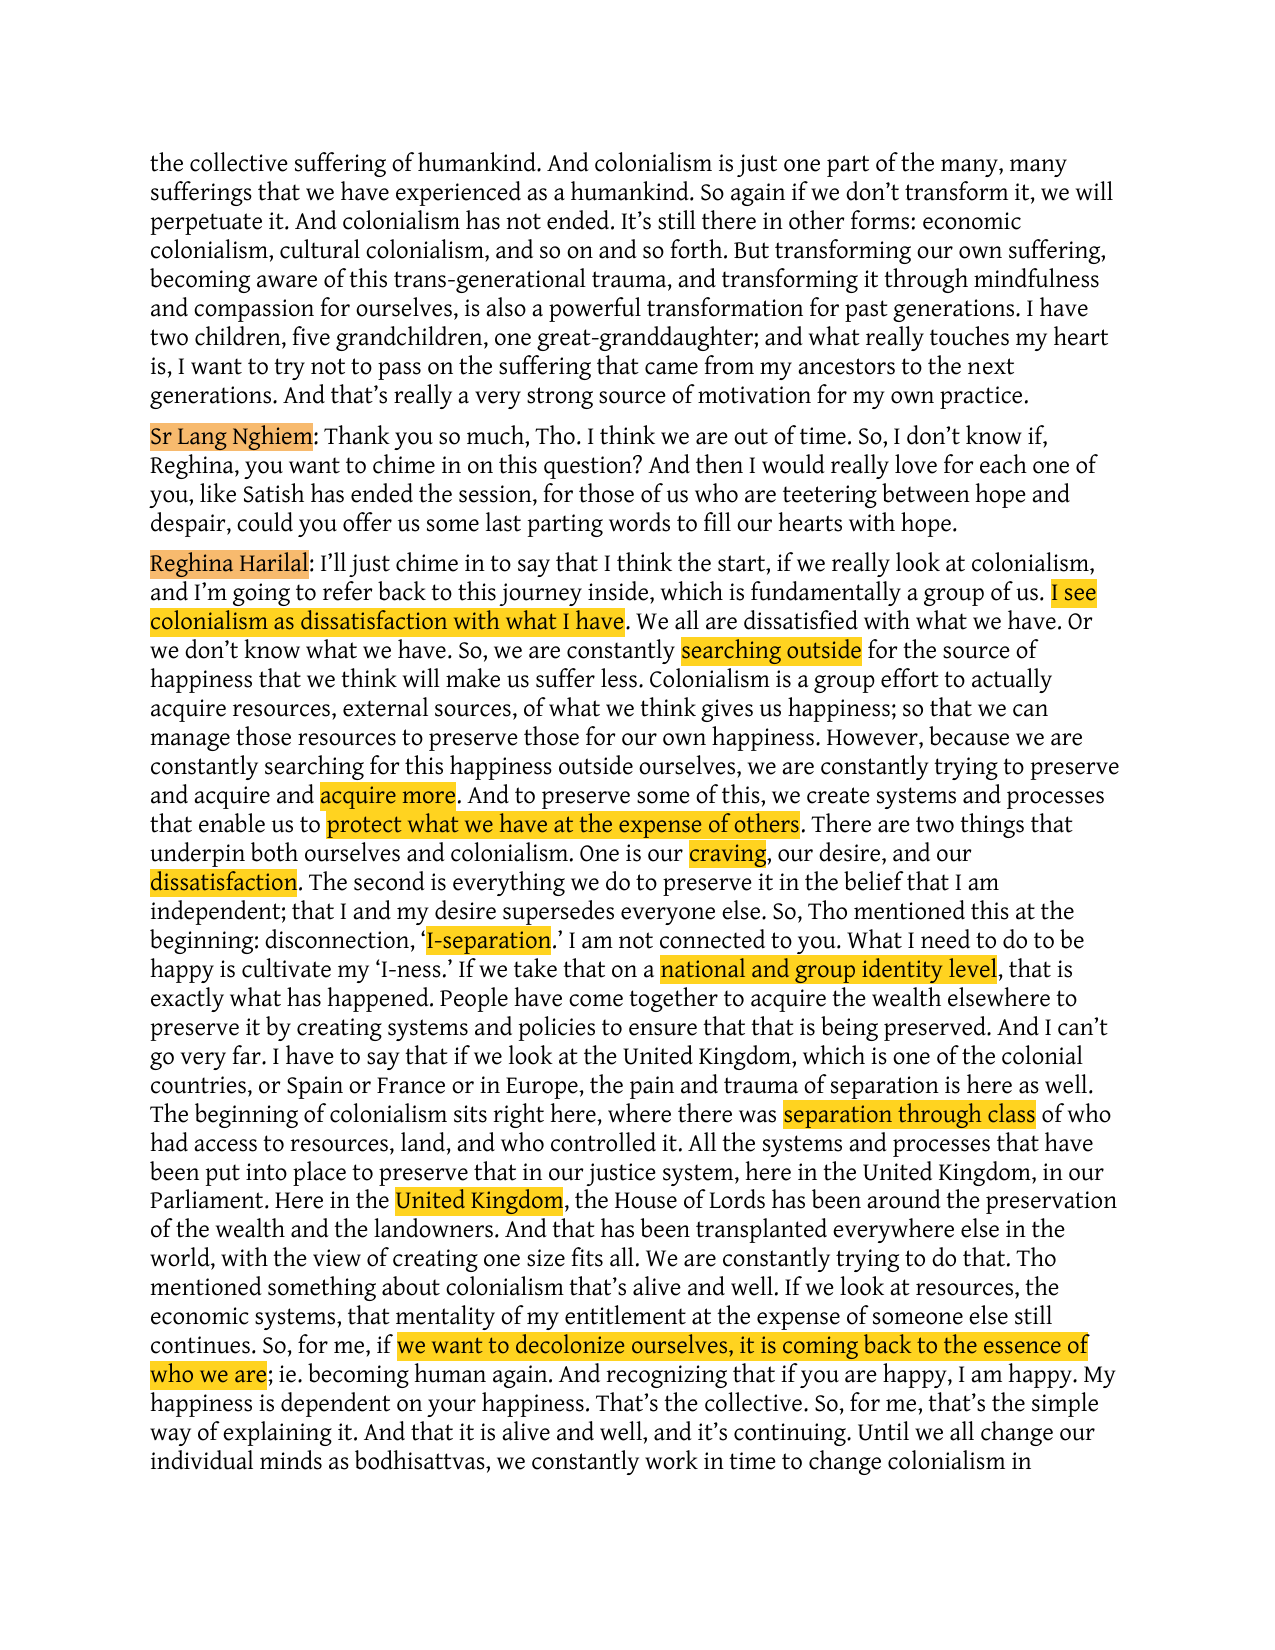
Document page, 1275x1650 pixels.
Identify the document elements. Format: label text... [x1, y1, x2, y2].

text the collective suffering of humankind. And colonialism is just one part of the many, many sufferings that we have experienced as a humankind. So again if we don’t transform it, we will perpetuate it. And colonialism has not ended. It’s still there in other forms: economic colonialism, cultural colonialism, and so on and so forth. But transforming our own suffering, becoming aware of this trans-generational trauma, and transforming it through mindfulness and compassion for ourselves, is also a powerful transformation for past generations. I have two children, five grandchildren, one great-granddaughter; and what really touches my heart is, I want to try not to pass on the suffering that came from my ancestors to the next generations. And that’s really a very strong source of motivation for my own practice. [150, 150, 1125, 411]
text Reghina Harilal: I’ll just chime in to say that I think the start, if we really look at colonialism, and I’m going to refer back to this journey inside, which is fundamentally a group of us. I see colonialism as dissatisfaction with what I have. We all are dissatisfied with what we have. Or we don’t know what we have. So, we are constantly searching outside for the source of happiness that we think will make us suffer less. Colonialism is a group effort to actually acquire resources, external sources, of what we think gives us happiness; so that we can manage those resources to preserve those for our own happiness. However, because we are constantly searching for this happiness outside ourselves, we are constantly trying to preserve and acquire and acquire more. And to preserve some of this, we create systems and processes that enable us to protect what we have at the expense of others. There are two things that underpin both ourselves and colonialism. One is our craving, our desire, and our dissatisfaction. The second is everything we do to preserve it in the belief that I am independent; that I and my desire supersedes everyone else. So, Tho mentioned this at the beginning: disconnection, ‘I-separation.’ I am not connected to you. What I need to do to be happy is cultivate my ‘I-ness.’ If we take that on a national and group identity level, that is exactly what has happened. People have come together to acquire the wealth elsewhere to preserve it by creating systems and policies to ensure that that is being preserved. And I can’t go very far. I have to say that if we look at the United Kingdom, which is one of the colonial countries, or Spain or France or in Europe, the pain and trauma of separation is here as well. The beginning of colonialism sits right here, where there was separation through class of who had access to resources, land, and who controlled it. All the systems and processes that have been put into place to preserve that in our justice system, here in the United Kingdom, in our Parliament. Here in the United Kingdom, the House of Lords has been around the preservation of the wealth and the landowners. And that has been transplanted everywhere else in the world, with the view of creating one size fits all. We are constantly trying to do that. Tho mentioned something about colonialism that’s alive and well. If we look at resources, the economic systems, that mentality of my entitlement at the expense of someone else still continues. So, for me, if we want to decolonize ourselves, it is coming back to the essence of who we are; ie. becoming human again. And recognizing that if you are happy, I am happy. My happiness is dependent on your happiness. That’s the collective. So, for me, that’s the simple way of explaining it. And that it is alive and well, and it’s continuing. Until we all change our individual minds as bodhisattvas, we constantly work in time to change colonialism in [150, 550, 1125, 1477]
text Sr Lang Nghiem: Thank you so much, Tho. I think we are out of time. So, I don’t know if, Reghina, you want to chime in on this question? And then I would really love for each one of you, like Satish has ended the session, for those of us who are teetering between hope and despair, could you offer us some last parting words to fill our hearts with hope. [150, 422, 1125, 538]
